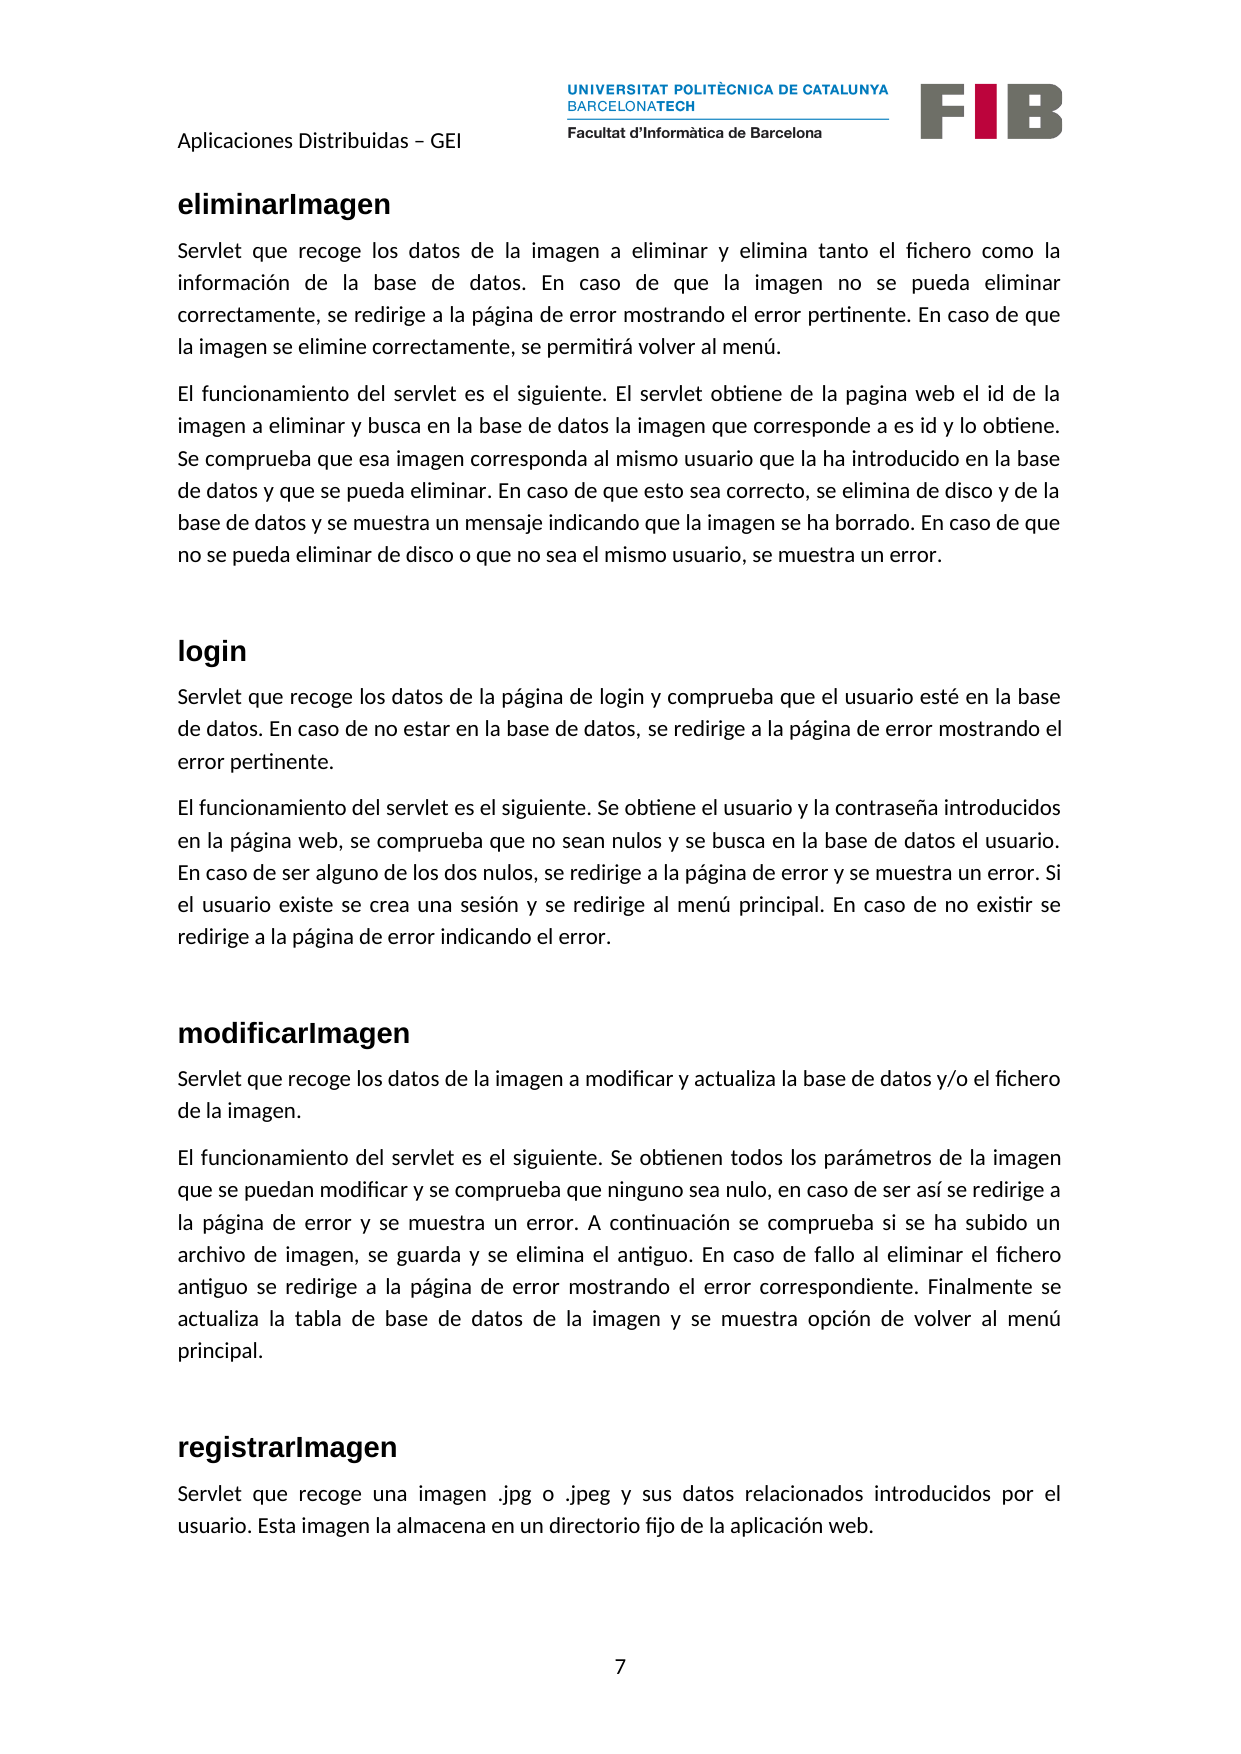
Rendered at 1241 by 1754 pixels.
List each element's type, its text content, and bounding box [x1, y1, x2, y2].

picture [565, 73, 1063, 149]
text El funcionamiento del servlet es el siguiente. Se obtiene el usuario y la contraseña introducidos en la página web, se comprueba que no sean nulos y se busca en la base de datos el usuario. En caso de ser alguno de los dos nulos, se redirige a la página de error y se muestra un error. Si el usuario existe se crea una sesión y se redirige al menú principal. En caso de no existir se redirige a la página de error indicando el error. [177, 793, 1063, 950]
text Servlet que recoge los datos de la página de login y comprueba que el usuario esté en la base de datos. En caso de no estar en la base de datos, se redirige a la página de error mostrando el error pertinente. [177, 682, 1063, 775]
subtitle registrarImagen [177, 1430, 1063, 1464]
text Servlet que recoge los datos de la imagen a eliminar y elimina tanto el fichero como la información de la base de datos. En caso de que la imagen no se pueda eliminar correctamente, se redirige a la página de error mostrando el error pertinente. En caso de que la imagen se elimine correctamente, se permitirá volver al menú. [177, 236, 1063, 361]
text Servlet que recoge los datos de la imagen a modificar y actualiza la base de datos y/o el fichero de la imagen. [177, 1064, 1063, 1125]
subtitle login [177, 634, 1063, 667]
text El funcionamiento del servlet es el siguiente. Se obtienen todos los parámetros de la imagen que se puedan modificar y se comprueba que ninguno sea nulo, en caso de ser así se redirige a la página de error y se muestra un error. A continuación se comprueba si se ha subido un archivo de imagen, se guarda y se elimina el antiguo. En caso de fallo al eliminar el fichero antiguo se redirige a la página de error mostrando el error correspondiente. Finalmente se actualiza la tabla de base de datos de la imagen y se muestra opción de volver al menú principal. [177, 1143, 1063, 1364]
subtitle modificarImagen [177, 1016, 1063, 1049]
subtitle eliminarImagen [177, 187, 1063, 221]
text El funcionamiento del servlet es el siguiente. El servlet obtiene de la pagina web el id de la imagen a eliminar y busca en la base de datos la imagen que corresponde a es id y lo obtiene. Se comprueba que esa imagen corresponda al mismo usuario que la ha introducido en la base de datos y que se pueda eliminar. En caso de que esto sea correcto, se elimina de disco y de la base de datos y se muestra un mensaje indicando que la imagen se ha borrado. En caso de que no se pueda eliminar de disco o que no sea el mismo usuario, se muestra un error. [177, 379, 1063, 568]
text Servlet que recoge una imagen .jpg o .jpeg y sus datos relacionados introducidos por el usuario. Esta imagen la almacena en un directorio fijo de la aplicación web. [177, 1479, 1063, 1539]
